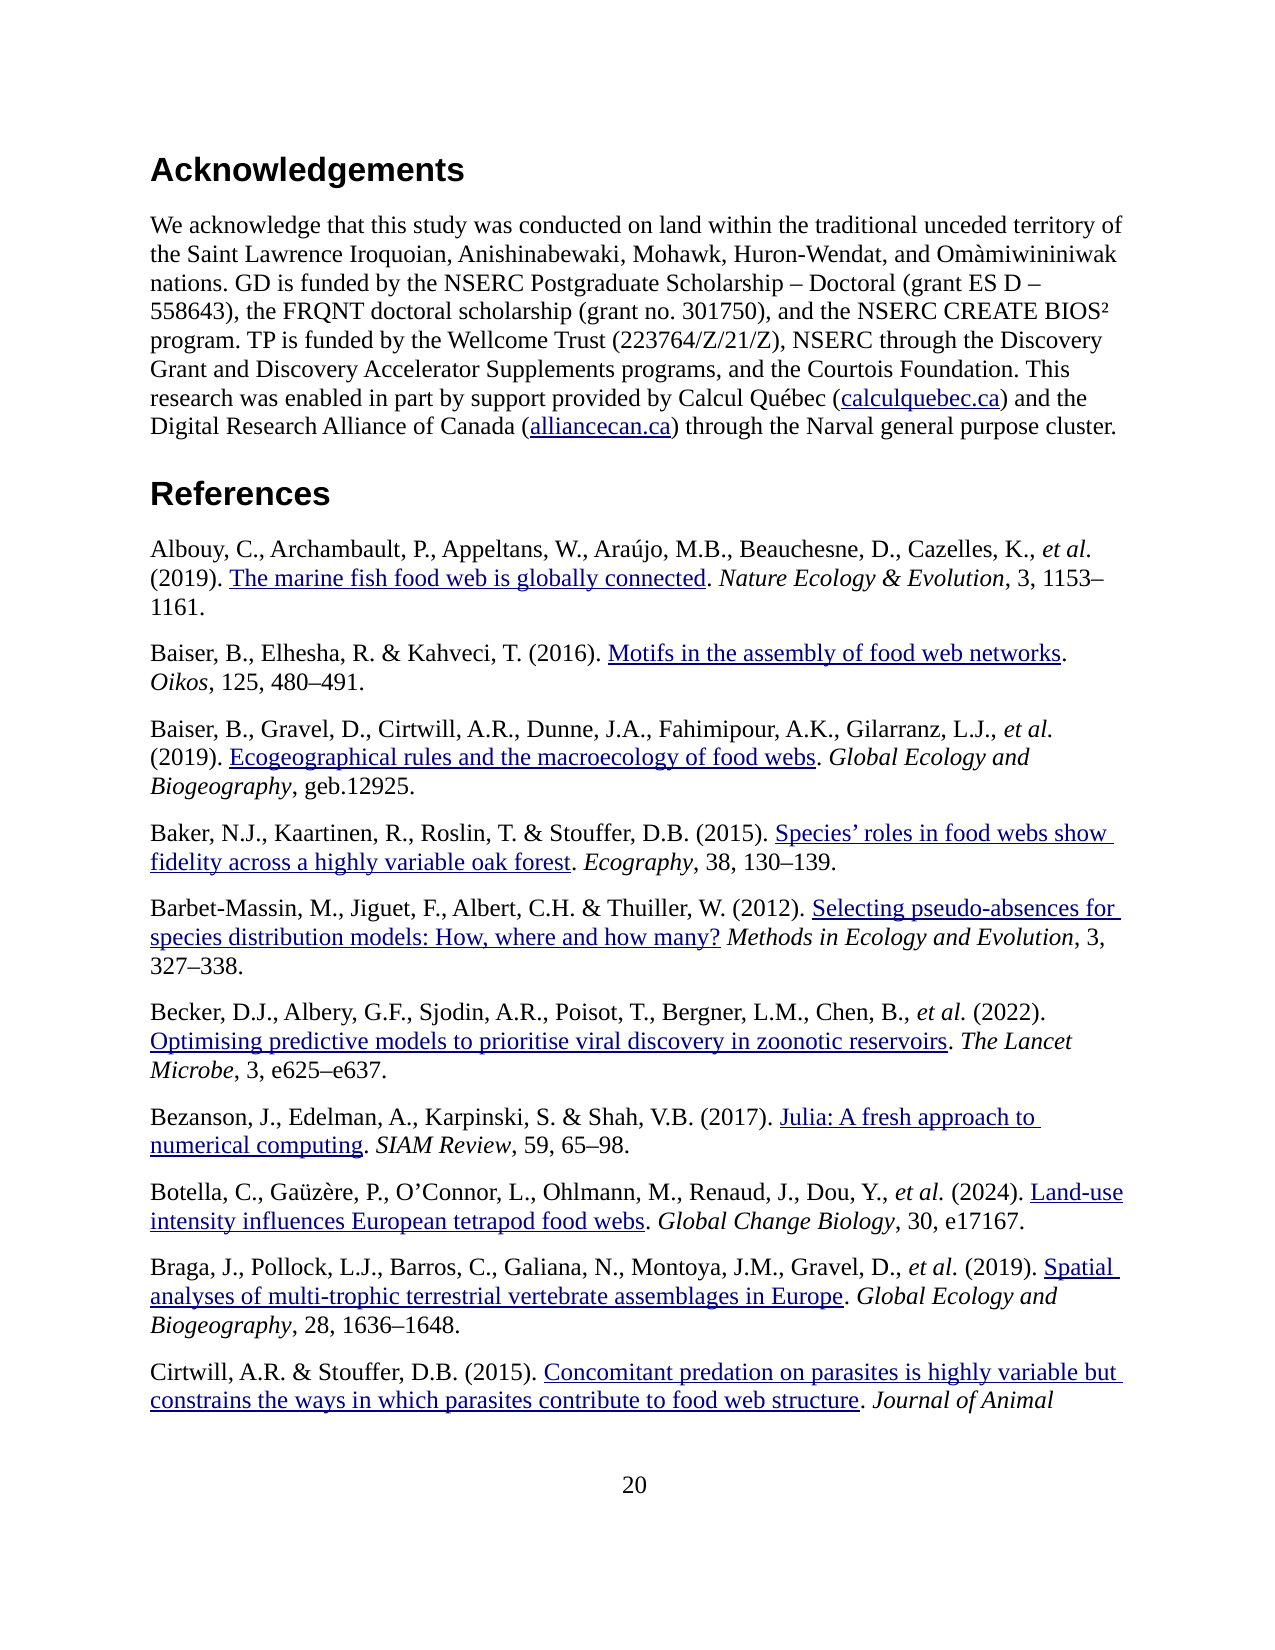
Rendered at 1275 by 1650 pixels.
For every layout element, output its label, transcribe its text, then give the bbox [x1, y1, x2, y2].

text Baker, N.J., Kaartinen, R., Roslin, T. & Stouffer, D.B. (2015). Species’ roles in food webs show fidelity across a highly variable oak forest. Ecography, 38, 130–139. [150, 818, 1125, 875]
text We acknowledge that this study was conducted on land within the traditional unceded territory of the Saint Lawrence Iroquoian, Anishinabewaki, Mohawk, Huron-Wendat, and Omàmiwininiwak nations. GD is funded by the NSERC Postgraduate Scholarship – Doctoral (grant ES D – 558643), the FRQNT doctoral scholarship (grant no. 301750), and the NSERC CREATE BIOS² program. TP is funded by the Wellcome Trust (223764/Z/21/Z), NSERC through the Discovery Grant and Discovery Accelerator Supplements programs, and the Courtois Foundation. This research was enabled in part by support provided by Calcul Québec (calculquebec.ca) and the Digital Research Alliance of Canada (alliance​can​.ca) through the Narval general purpose cluster. [150, 210, 1125, 440]
text Becker, D.J., Albery, G.F., Sjodin, A.R., Poisot, T., Bergner, L.M., Chen, B., et al. (2022). Optimising predictive models to prioritise viral discovery in zoonotic reservoirs. The Lancet Microbe, 3, e625–e637. [150, 997, 1125, 1084]
text Barbet-Massin, M., Jiguet, F., Albert, C.H. & Thuiller, W. (2012). Selecting pseudo-absences for species distribution models: How, where and how many? Methods in Ecology and Evolution, 3, 327–338. [150, 893, 1125, 979]
subtitle Acknowledgements [150, 150, 1125, 189]
text Cirtwill, A.R. & Stouffer, D.B. (2015). Concomitant predation on parasites is highly variable but constrains the ways in which parasites contribute to food web structure. Journal of Animal [150, 1357, 1125, 1414]
text Baiser, B., Elhesha, R. & Kahveci, T. (2016). Motifs in the assembly of food web networks. Oikos, 125, 480–491. [150, 638, 1125, 696]
text Botella, C., Gaüzère, P., O’Connor, L., Ohlmann, M., Renaud, J., Dou, Y., et al. (2024). Land-use intensity influences European tetrapod food webs. Global Change Biology, 30, e17167. [150, 1177, 1125, 1234]
text Bezanson, J., Edelman, A., Karpinski, S. & Shah, V.B. (2017). Julia: A fresh approach to numerical computing. SIAM Review, 59, 65–98. [150, 1102, 1125, 1159]
text Baiser, B., Gravel, D., Cirtwill, A.R., Dunne, J.A., Fahimipour, A.K., Gilarranz, L.J., et al. (2019). Ecogeographical rules and the macroecology of food webs. Global Ecology and Biogeography, geb.12925. [150, 714, 1125, 800]
subtitle References [150, 474, 1125, 513]
text Braga, J., Pollock, L.J., Barros, C., Galiana, N., Montoya, J.M., Gravel, D., et al. (2019). Spatial analyses of multi-trophic terrestrial vertebrate assemblages in Europe. Global Ecology and Biogeography, 28, 1636–1648. [150, 1252, 1125, 1339]
text Albouy, C., Archambault, P., Appeltans, W., Araújo, M.B., Beauchesne, D., Cazelles, K., et al. (2019). The marine fish food web is globally connected. Nature Ecology & Evolution, 3, 1153–1161. [150, 534, 1125, 620]
